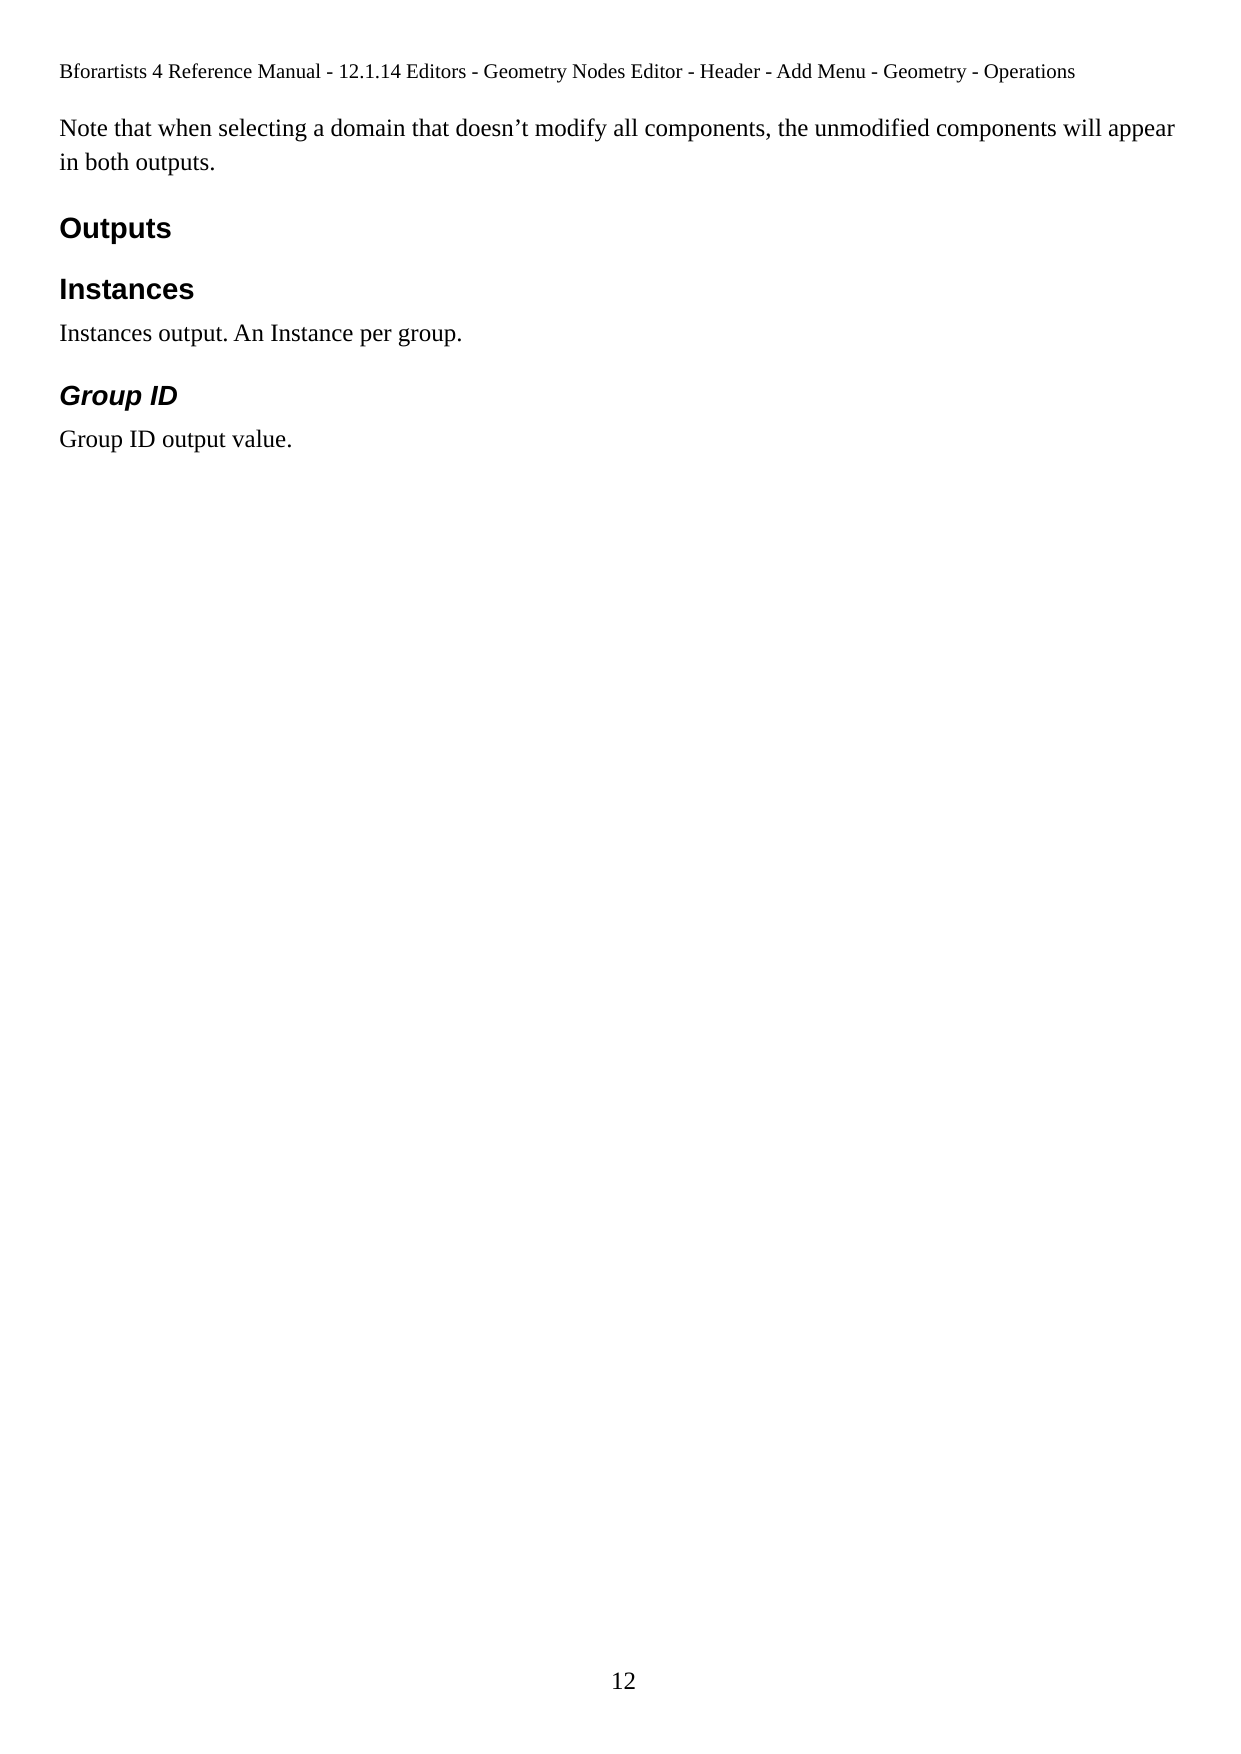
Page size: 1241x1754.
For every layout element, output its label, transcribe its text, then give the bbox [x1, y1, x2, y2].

subtitle Group ID [59, 379, 1181, 411]
text Note that when selecting a domain that doesn’t modify all components, the unmodified components will appear in both outputs. [59, 113, 1181, 176]
subtitle Instances [59, 272, 1181, 305]
text Group ID output value. [59, 424, 1181, 452]
text Instances output. An Instance per group. [59, 318, 1181, 347]
subtitle Outputs [59, 211, 1181, 244]
